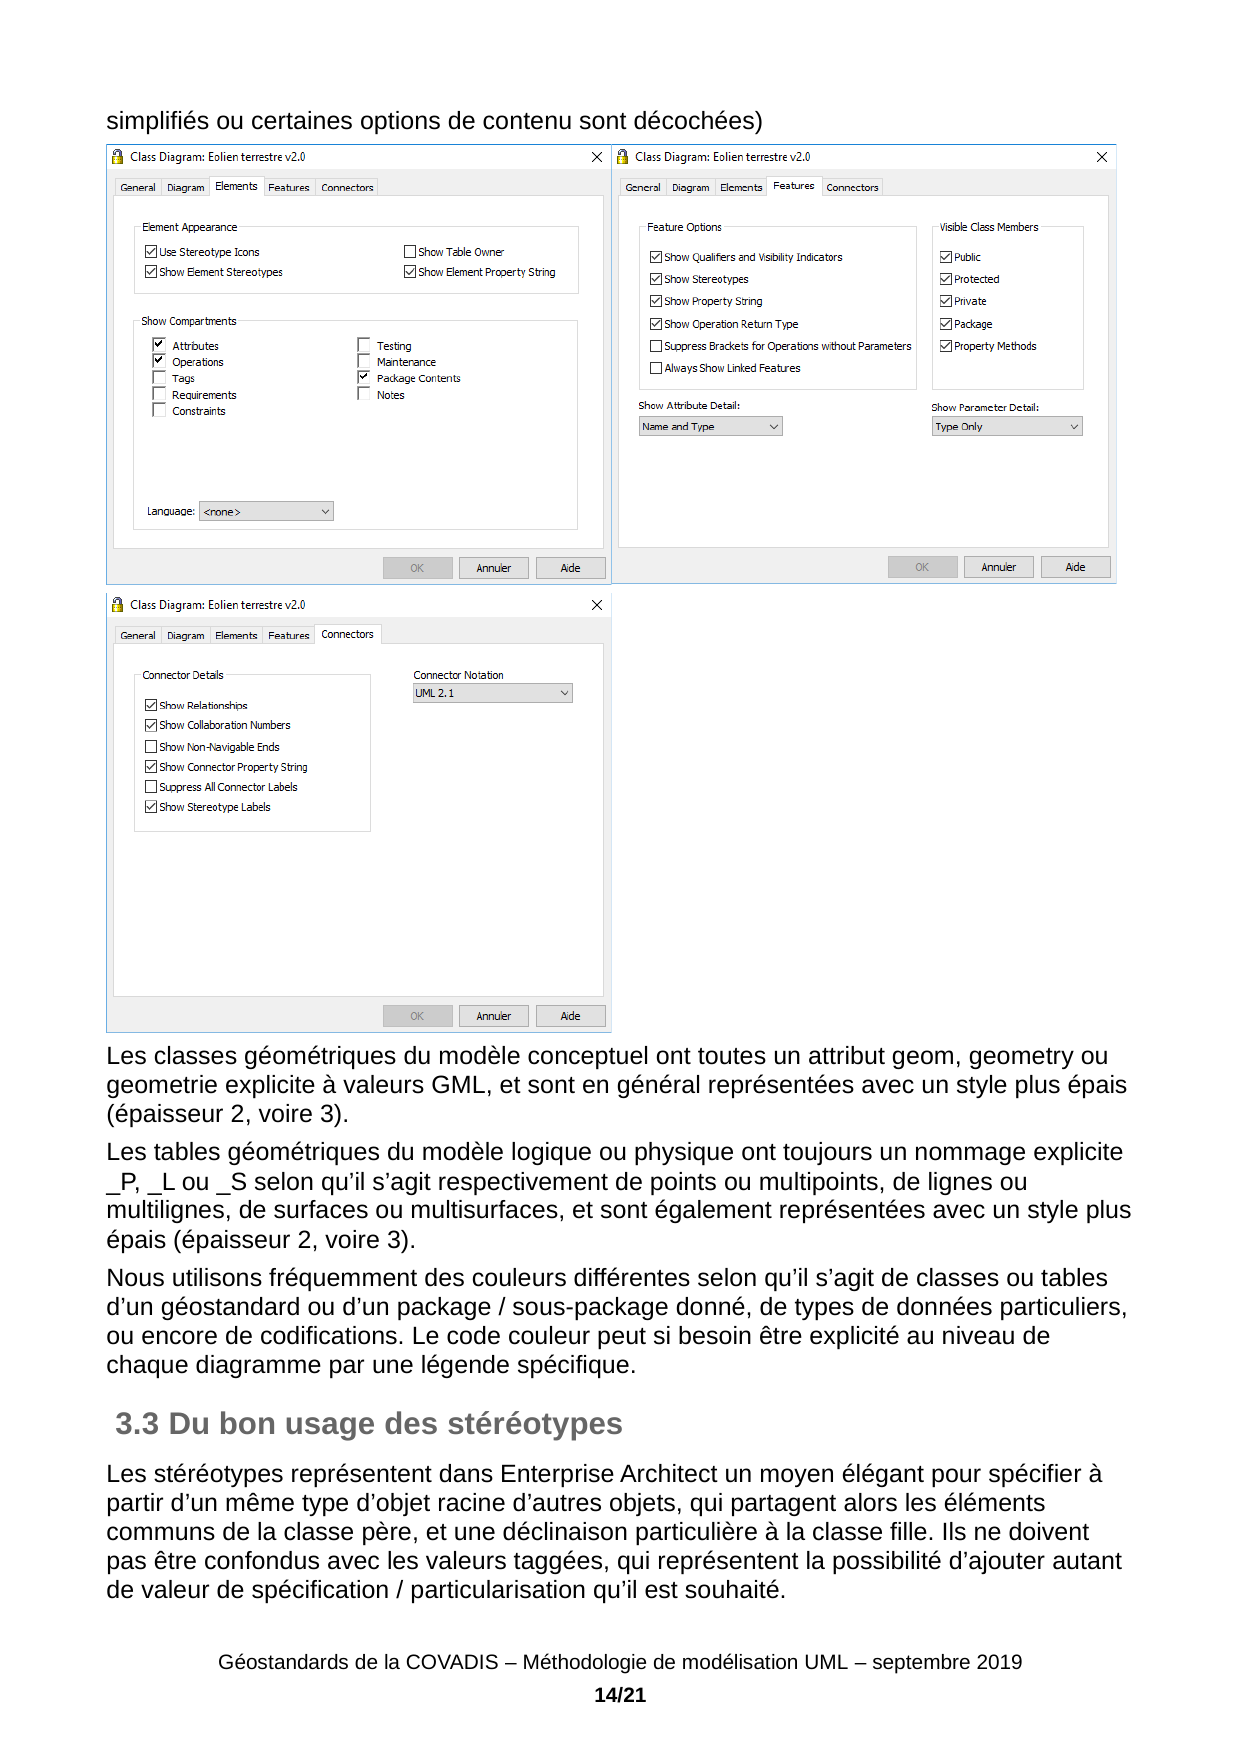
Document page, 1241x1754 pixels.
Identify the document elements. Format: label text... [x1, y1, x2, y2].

text Les stéréotypes représentent dans Enterprise Architect un moyen élégant pour spécifier à partir d’un même type d’objet racine d’autres objets, qui partagent alors les éléments communs de la classe père, et une déclinaison particulière à la classe fille. Ils ne doivent pas être confondus avec les valeurs taggées, qui représentent la possibilité d’ajouter autant de valeur de spécification / particularisation qu’il est souhaité. [106, 1459, 1134, 1604]
picture [106, 593, 612, 1033]
text Les tables géométriques du modèle logique ou physique ont toujours un nommage explicite _P, _L ou _S selon qu’il s’agit respectivement de points ou multipoints, de lignes ou multilignes, de surfaces ou multisurfaces, et sont également représentées avec un style plus épais (épaisseur 2, voire 3). [106, 1137, 1134, 1253]
subtitle Du bon usage des stéréotypes [106, 1405, 1134, 1441]
picture [106, 144, 1117, 585]
text Les classes géométriques du modèle conceptuel ont toutes un attribut geom, geometry ou geometrie explicite à valeurs GML, et sont en général représentées avec un style plus épais (épaisseur 2, voire 3). [106, 1041, 1134, 1128]
text Nous utilisons fréquemment des couleurs différentes selon qu’il s’agit de classes ou tables d’un géostandard ou d’un package / sous-package donné, de types de données particuliers, ou encore de codifications. Le code couleur peut si besoin être explicité au niveau de chaque diagramme par une légende spécifique. [106, 1262, 1134, 1379]
text simplifiés ou certaines options de contenu sont décochées) [106, 106, 1134, 135]
